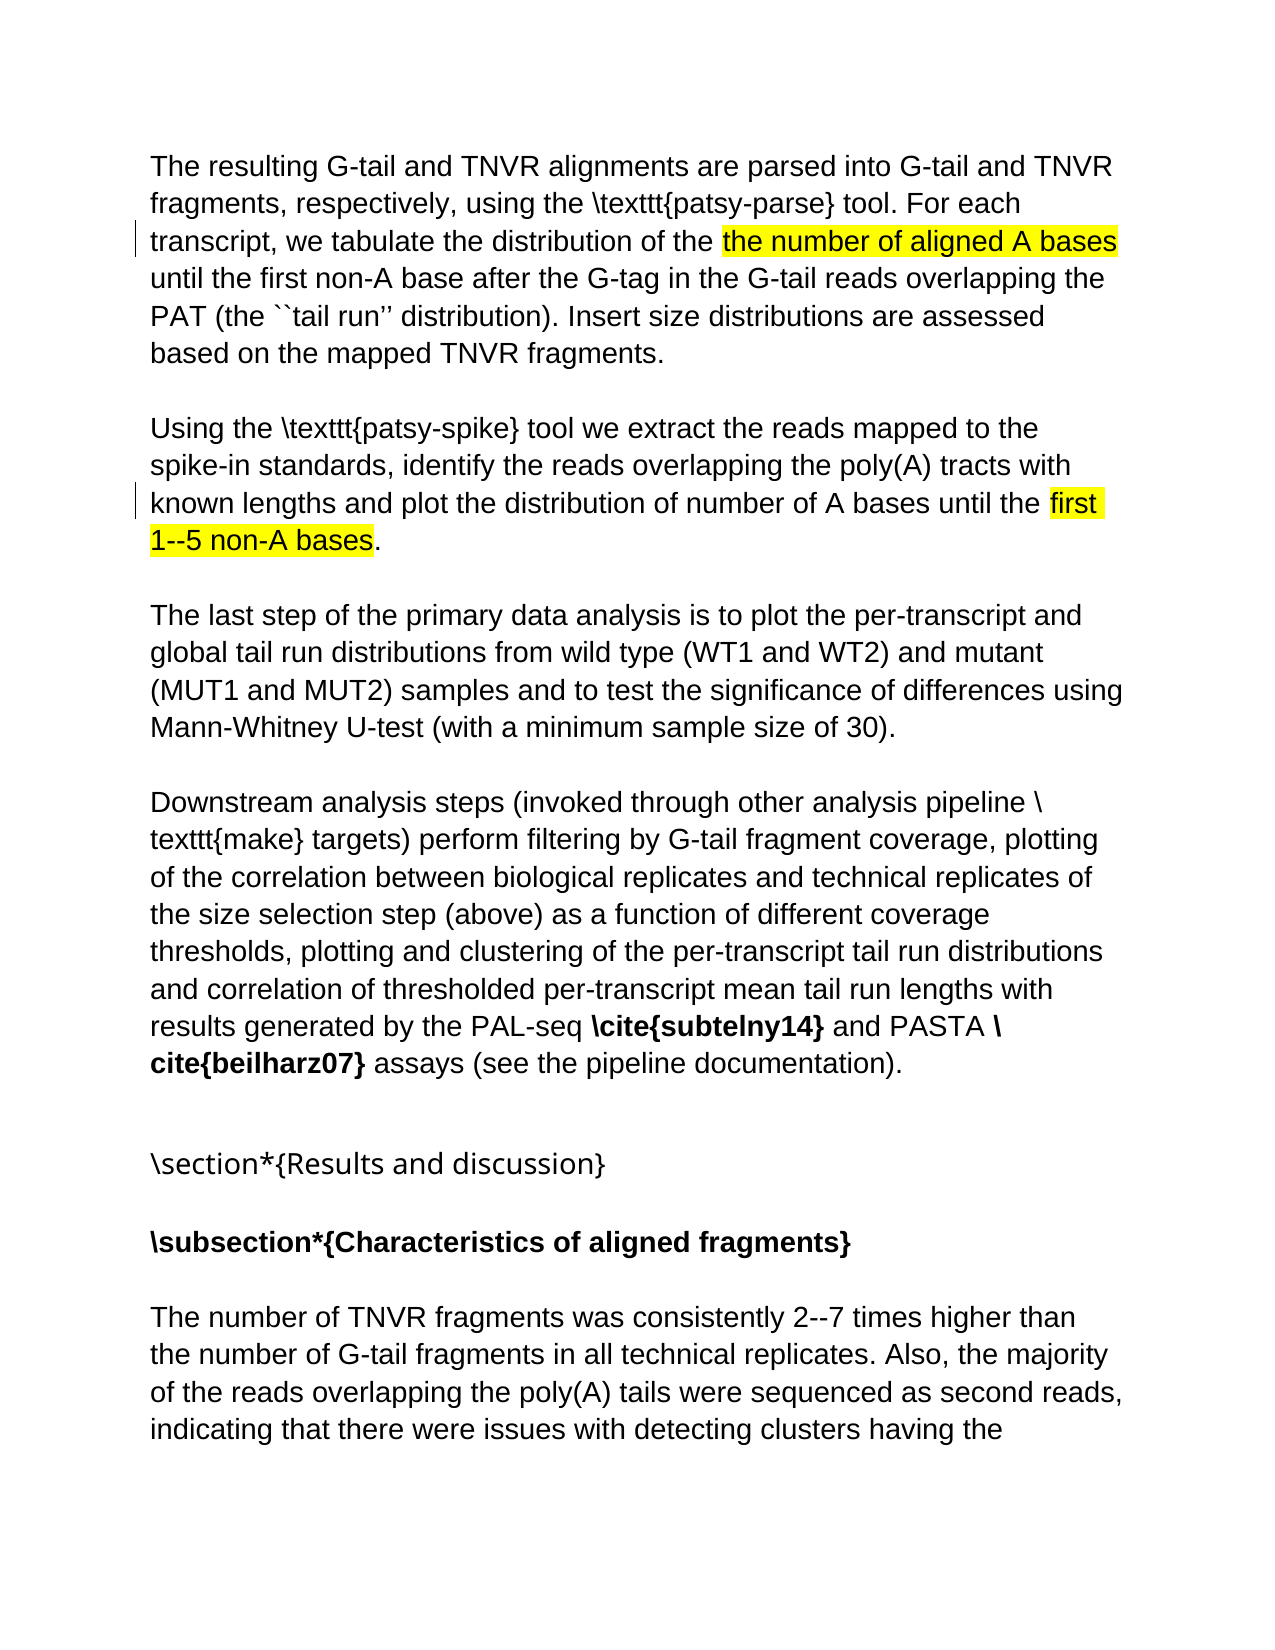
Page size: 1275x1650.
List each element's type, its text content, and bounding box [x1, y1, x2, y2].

text Downstream analysis steps (invoked through other analysis pipeline \texttt{make} targets) perform filtering by G-tail fragment coverage, plotting of the correlation between biological replicates and technical replicates of the size selection step (above) as a function of different coverage thresholds, plotting and clustering of the per-transcript tail run distributions and correlation of thresholded per-transcript mean tail run lengths with results generated by the PAL-seq \cite{subtelny14} and PASTA \cite{beilharz07} assays (see the pipeline documentation). [150, 786, 1125, 1080]
text \subsection*{Characteristics of aligned fragments} [150, 1226, 1125, 1259]
text Using the \texttt{patsy-spike} tool we extract the reads mapped to the spike-in standards, identify the reads overlapping the poly(A) tracts with known lengths and plot the distribution of number of A bases until the first 1--5 non-A bases. [150, 412, 1125, 557]
text The last step of the primary data analysis is to plot the per-transcript and global tail run distributions from wild type (WT1 and WT2) and mutant (MUT1 and MUT2) samples and to test the significance of differences using Mann-Whitney U-test (with a minimum sample size of 30). [150, 599, 1125, 743]
subtitle \section*{Results and discussion} [150, 1143, 1125, 1183]
text The resulting G-tail and TNVR alignments are parsed into G-tail and TNVR fragments, respectively, using the \texttt{patsy-parse} tool. For each transcript, we tabulate the distribution of the the number of aligned A bases until the first non-A base after the G-tag in the G-tail reads overlapping the PAT (the ``tail run’’ distribution). Insert size distributions are assessed based on the mapped TNVR fragments. [150, 150, 1125, 369]
text The number of TNVR fragments was consistently 2--7 times higher than the number of G-tail fragments in all technical replicates. Also, the majority of the reads overlapping the poly(A) tails were sequenced as second reads, indicating that there were issues with detecting clusters having the [150, 1301, 1125, 1446]
